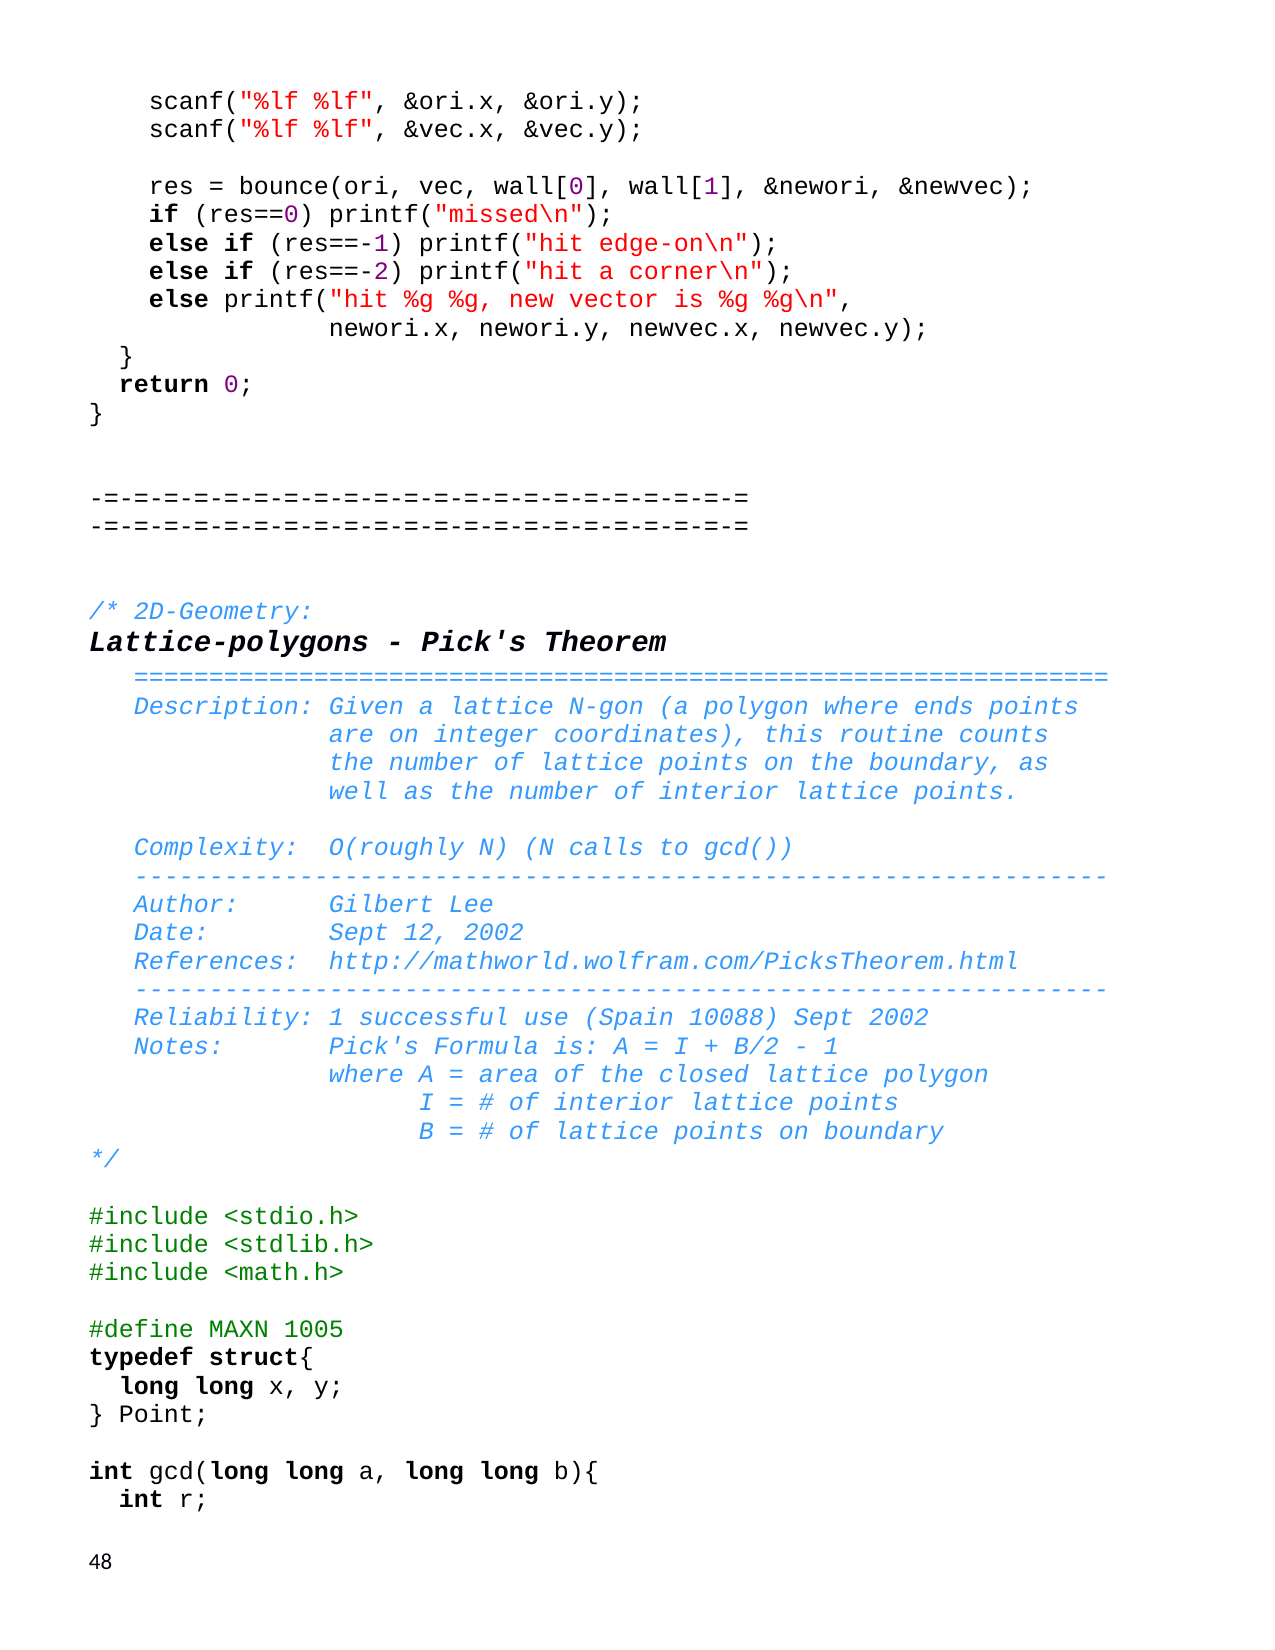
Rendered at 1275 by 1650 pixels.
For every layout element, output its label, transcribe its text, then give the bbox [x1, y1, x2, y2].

text the number of lattice points on the boundary, as [89, 750, 1186, 778]
text else if (res==-2) printf("hit a corner\n"); [89, 259, 1186, 287]
text } Point; [89, 1402, 1186, 1430]
text /* 2D-Geometry: [89, 599, 1186, 627]
text Author: Gilbert Lee [89, 892, 1186, 920]
text Complexity: O(roughly N) (N calls to gcd()) [89, 835, 1186, 863]
text Reliability: 1 successful use (Spain 10088) Sept 2002 [89, 1005, 1186, 1033]
text -=-=-=-=-=-=-=-=-=-=-=-=-=-=-=-=-=-=-=-=-=-= [89, 514, 1186, 542]
text else printf("hit %g %g, new vector is %g %g\n", [89, 287, 1186, 315]
text else if (res==-1) printf("hit edge-on\n"); [89, 230, 1186, 259]
text where A = area of the closed lattice polygon [89, 1062, 1186, 1090]
text #include <stdlib.h> [89, 1232, 1186, 1260]
text ----------------------------------------------------------------- [89, 863, 1186, 892]
text are on integer coordinates), this routine counts [89, 722, 1186, 750]
text ================================================================= [89, 665, 1186, 693]
text well as the number of interior lattice points. [89, 778, 1186, 807]
text Notes: Pick's Formula is: A = I + B/2 - 1 [89, 1033, 1186, 1062]
subtitle Lattice-polygons - Pick's Theorem [89, 627, 1186, 660]
text */ [89, 1147, 1186, 1175]
text if (res==0) printf("missed\n"); [89, 202, 1186, 230]
text -=-=-=-=-=-=-=-=-=-=-=-=-=-=-=-=-=-=-=-=-=-= [89, 485, 1186, 514]
text #define MAXN 1005 [89, 1317, 1186, 1345]
text } [89, 344, 1186, 372]
text B = # of lattice points on boundary [89, 1118, 1186, 1147]
text scanf("%lf %lf", &ori.x, &ori.y); [89, 89, 1186, 117]
text References: http://mathworld.wolfram.com/PicksTheorem.html [89, 948, 1186, 977]
text return 0; [89, 372, 1186, 400]
text } [89, 400, 1186, 429]
text typedef struct{ [89, 1345, 1186, 1373]
text #include <math.h> [89, 1260, 1186, 1288]
text scanf("%lf %lf", &vec.x, &vec.y); [89, 117, 1186, 145]
text I = # of interior lattice points [89, 1090, 1186, 1118]
text res = bounce(ori, vec, wall[0], wall[1], &newori, &newvec); [89, 174, 1186, 202]
text long long x, y; [89, 1373, 1186, 1402]
text newori.x, newori.y, newvec.x, newvec.y); [89, 315, 1186, 344]
text Description: Given a lattice N-gon (a polygon where ends points [89, 693, 1186, 722]
text int r; [89, 1487, 1186, 1515]
text Date: Sept 12, 2002 [89, 920, 1186, 948]
text int gcd(long long a, long long b){ [89, 1458, 1186, 1487]
text #include <stdio.h> [89, 1203, 1186, 1232]
text ----------------------------------------------------------------- [89, 977, 1186, 1005]
